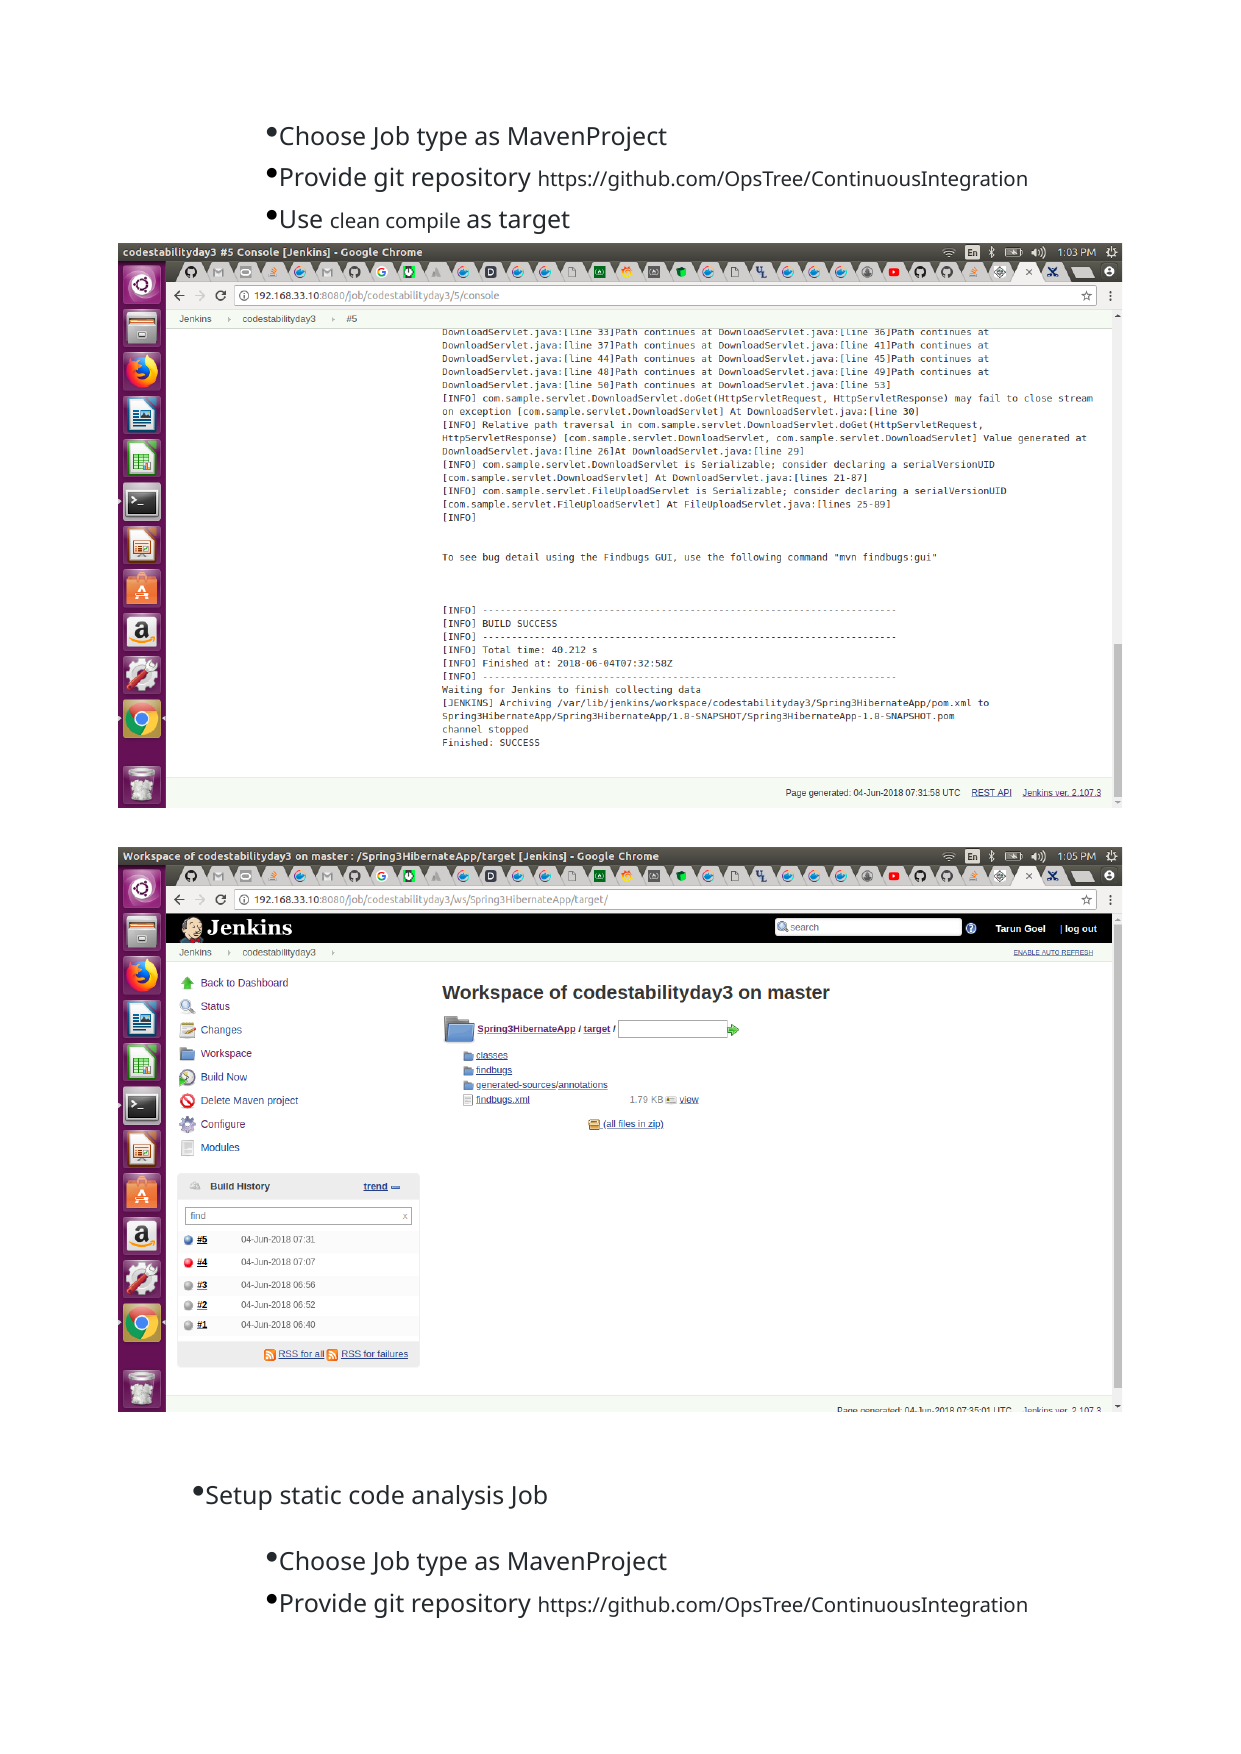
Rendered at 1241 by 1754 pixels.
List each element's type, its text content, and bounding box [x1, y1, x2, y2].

list Setup static code analysis Job [118, 1477, 1122, 1512]
picture [118, 243, 1123, 808]
list Provide git repository https://github.com/OpsTree/ContinuousIntegration [118, 1586, 1122, 1620]
list Provide git repository https://github.com/OpsTree/ContinuousIntegration [118, 160, 1122, 194]
list Choose Job type as MavenProject [118, 1544, 1122, 1579]
list Use clean compile as target [118, 201, 1122, 236]
picture [118, 847, 1123, 1412]
list Choose Job type as MavenProject [118, 118, 1122, 153]
